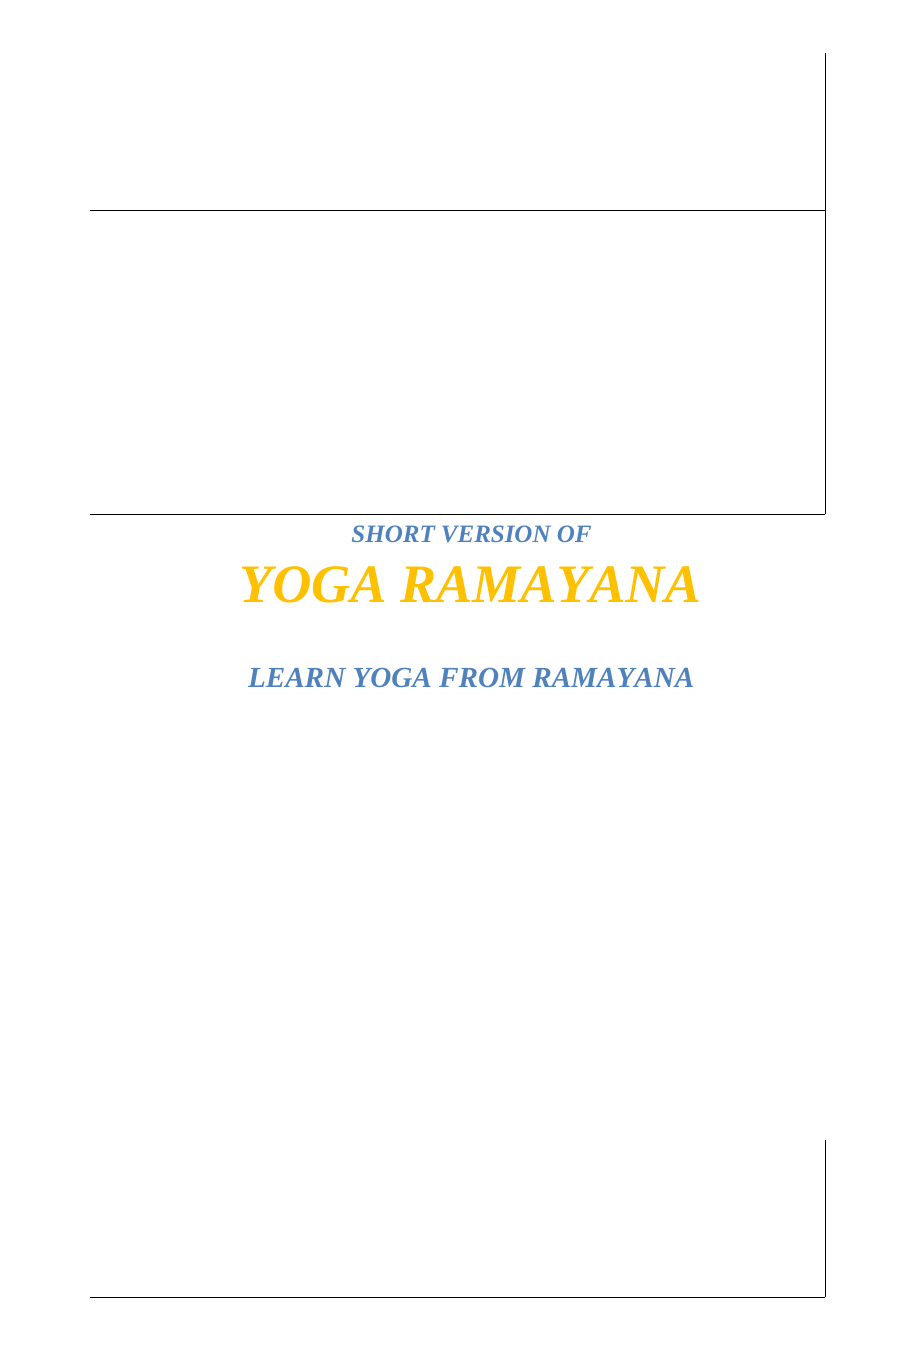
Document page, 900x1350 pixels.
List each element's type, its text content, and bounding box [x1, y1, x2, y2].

text SHORT VERSION OF [90, 519, 825, 548]
text LEARN YOGA FROM RAMAYANA [90, 660, 825, 693]
text YOGA RAMAYANA [90, 552, 825, 614]
